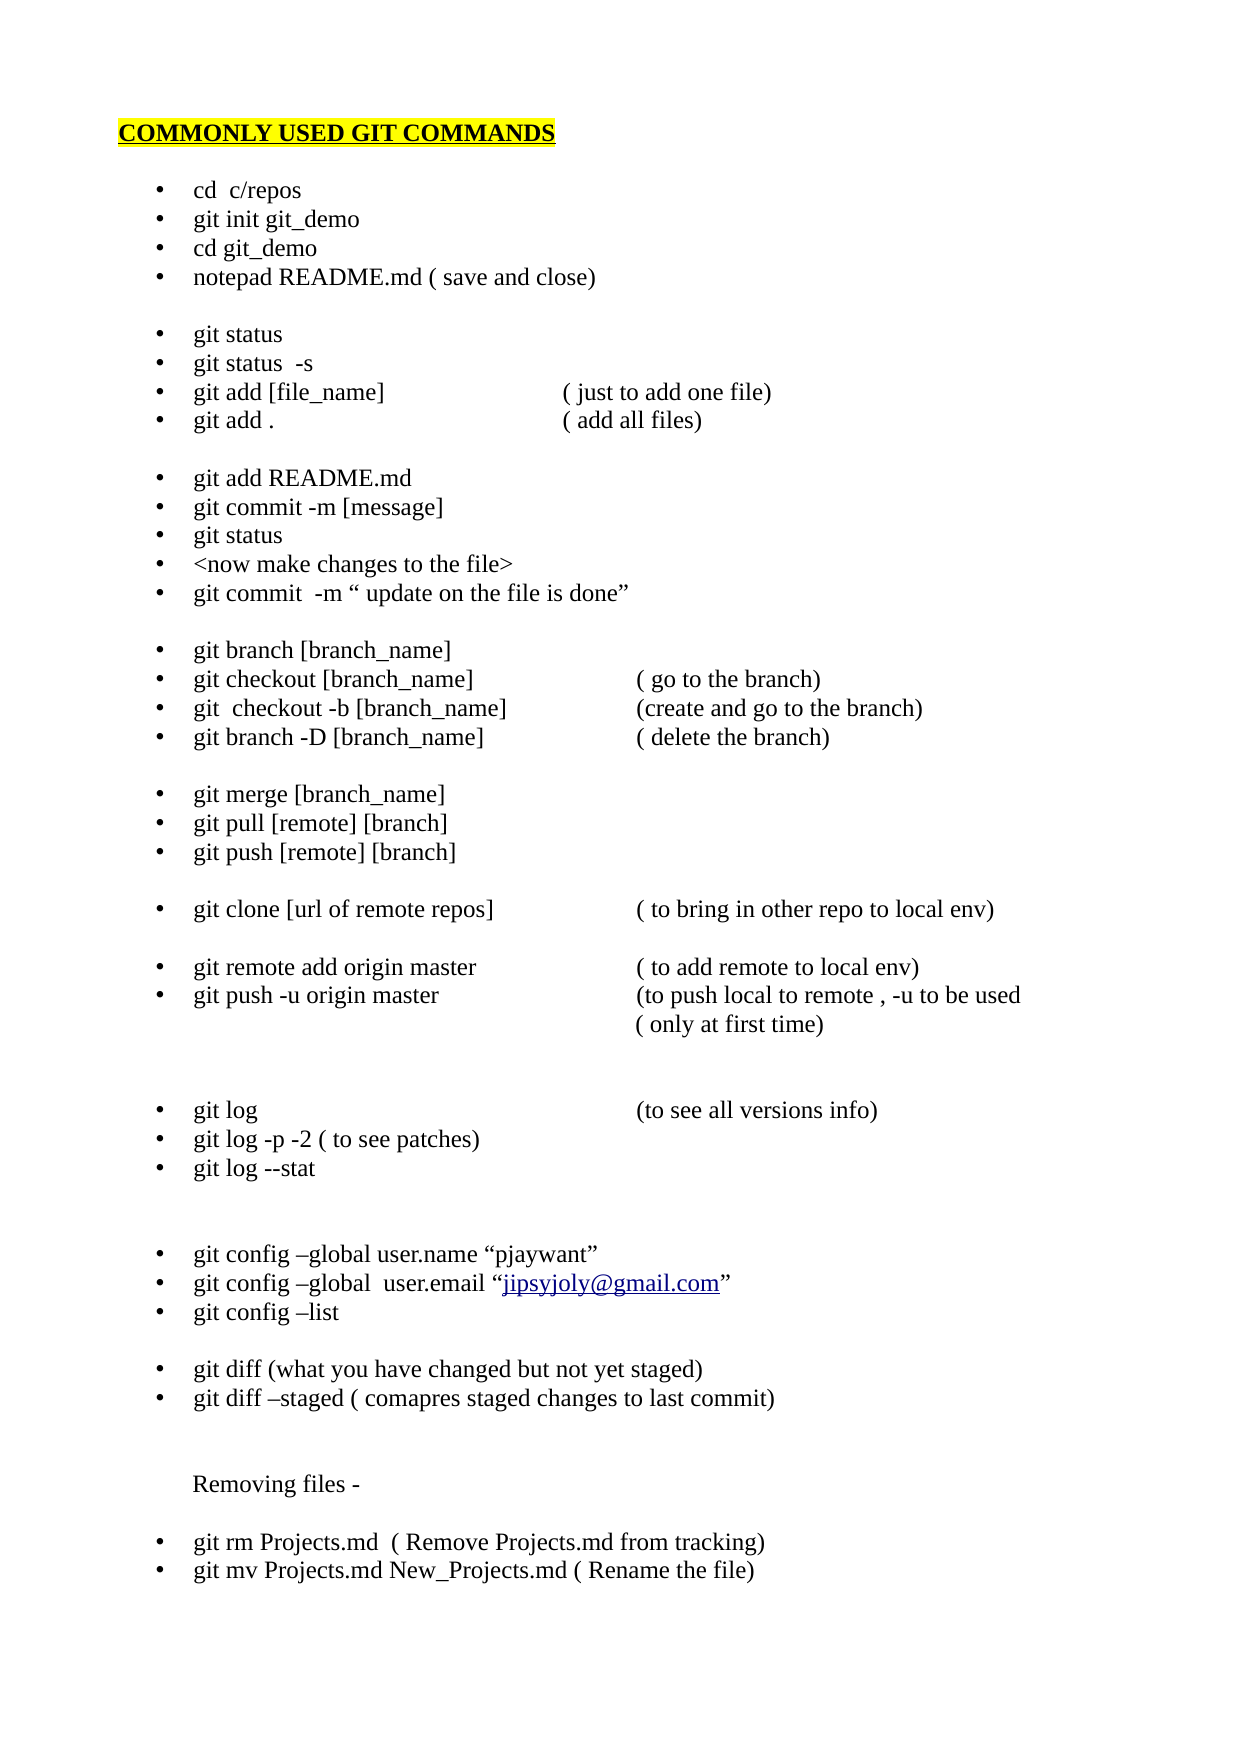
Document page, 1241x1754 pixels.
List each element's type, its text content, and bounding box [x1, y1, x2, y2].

list cd git_demo [156, 233, 1122, 262]
list git status [156, 319, 1122, 348]
list git log --stat [156, 1153, 1122, 1182]
text Removing files - [118, 1469, 1122, 1498]
list git remote add origin master ( to add remote to local env) [156, 952, 1122, 981]
list git push [remote] [branch] [156, 837, 1122, 866]
list git merge [branch_name] [156, 779, 1122, 808]
list git commit -m “ update on the file is done” [156, 578, 1122, 607]
list git add . ( add all files) [156, 406, 1122, 434]
list git add [file_name] ( just to add one file) [156, 377, 1122, 406]
list git branch [branch_name] [156, 636, 1122, 664]
list git checkout [branch_name] ( go to the branch) [156, 664, 1122, 693]
list git pull [remote] [branch] [156, 808, 1122, 837]
list git status -s [156, 348, 1122, 377]
list git diff –staged ( comapres staged changes to last commit) [156, 1383, 1122, 1412]
list git clone [url of remote repos] ( to bring in other repo to local env) [156, 894, 1122, 923]
list <now make changes to the file> [156, 549, 1122, 578]
list git push -u origin master (to push local to remote , -u to be used [156, 981, 1122, 1009]
list git status [156, 521, 1122, 549]
list notepad README.md ( save and close) [156, 262, 1122, 291]
list git branch -D [branch_name] ( delete the branch) [156, 722, 1122, 751]
text COMMONLY USED GIT COMMANDS [118, 118, 1122, 147]
list git config –global user.name “pjaywant” [156, 1239, 1122, 1268]
list git add README.md [156, 463, 1122, 492]
list git log (to see all versions info) [156, 1096, 1122, 1124]
list git checkout -b [branch_name] (create and go to the branch) [156, 693, 1122, 722]
list cd c/repos [156, 176, 1122, 204]
list git rm Projects.md ( Remove Projects.md from tracking) [156, 1527, 1122, 1556]
list git mv Projects.md New_Projects.md ( Rename the file) [156, 1556, 1122, 1584]
list git commit -m [message] [156, 492, 1122, 521]
list git init git_demo [156, 204, 1122, 233]
list git log -p -2 ( to see patches) [156, 1124, 1122, 1153]
list git config –global user.email “jipsyjoly@gmail.com” [156, 1268, 1122, 1297]
list git diff (what you have changed but not yet staged) [156, 1354, 1122, 1383]
list git config –list [156, 1297, 1122, 1326]
text ( only at first time) [118, 1009, 1122, 1038]
